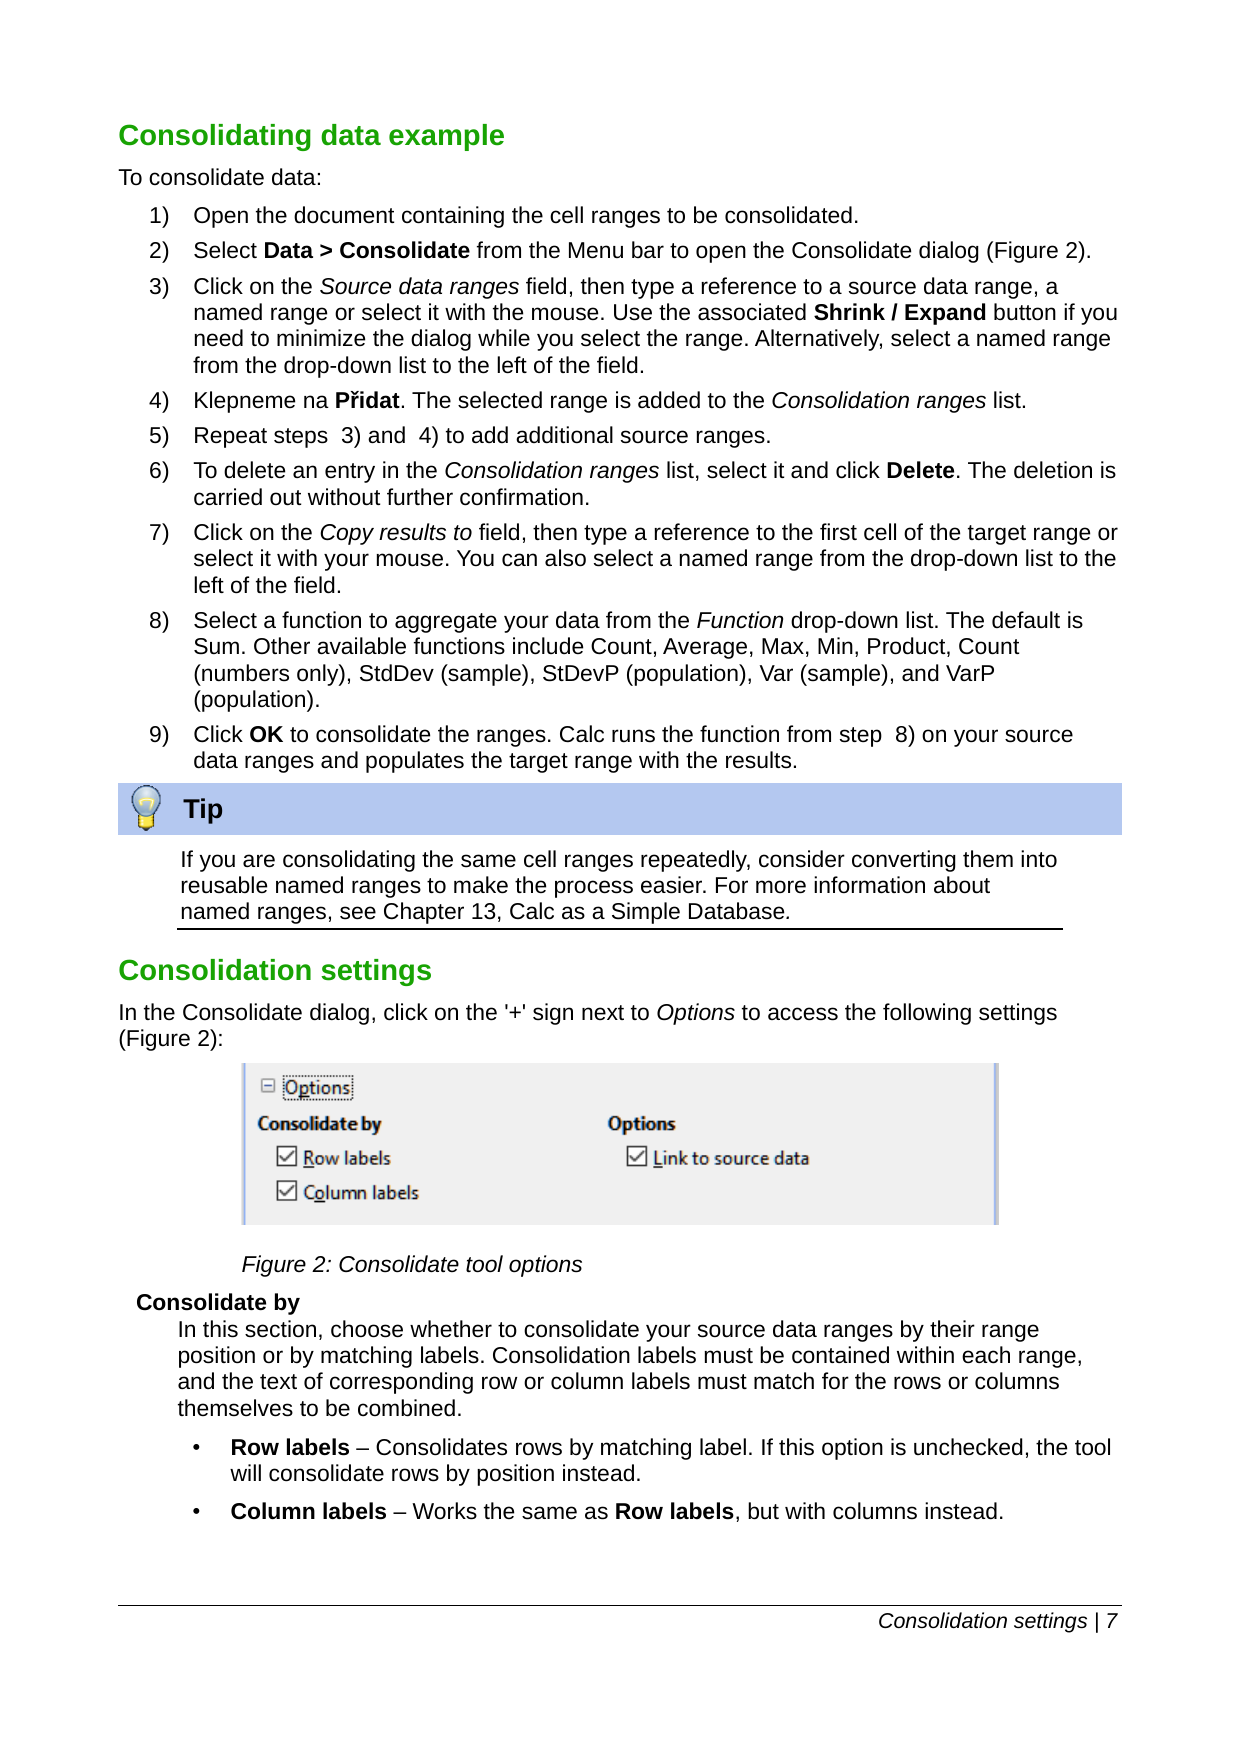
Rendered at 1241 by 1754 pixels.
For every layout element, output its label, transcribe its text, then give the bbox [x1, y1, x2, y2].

text Figure 2: Consolidate tool options [241, 1225, 999, 1277]
text Consolidate by [136, 1289, 1122, 1316]
text To consolidate data: [118, 163, 1122, 190]
list Select Data > Consolidate from the Menu bar to open the Consolidate dialog (Figure 2). [169, 237, 1122, 264]
list Repeat steps 3 and 4 to add additional source ranges. [169, 422, 1122, 448]
list Click OK to consolidate the ranges. Calc runs the function from step 8 on your source data ranges and populates the target range with the results. [169, 721, 1122, 774]
list Click on the Source data ranges field, then type a reference to a source data range, a named range or select it with the mouse. Use the associated Shrink / Expand button if you need to minimize the dialog while you select the range. Alternatively, select a named range from the drop-down list to the left of the field. [169, 273, 1122, 378]
subtitle Tip [118, 783, 1122, 835]
text If you are consolidating the same cell ranges repeatedly, consider converting them into reusable named ranges to make the process easier. For more information about named ranges, see Chapter 13, Calc as a Simple Database. [177, 842, 1063, 928]
subtitle Consolidation settings [118, 953, 1122, 987]
list To delete an entry in the Consolidation ranges list, select it and click Delete. The deletion is carried out without further confirmation. [169, 457, 1122, 510]
list Click on the Copy results to field, then type a reference to the first cell of the target range or select it with your mouse. You can also select a named range from the drop-down list to the left of the field. [169, 519, 1122, 598]
list Open the document containing the cell ranges to be consolidated. [169, 202, 1122, 229]
list Row labels – Consolidates rows by matching label. If this option is unchecked, the tool will consolidate rows by position instead. [192, 1433, 1122, 1486]
list Column labels – Works the same as Row labels, but with columns instead. [192, 1498, 1122, 1524]
text In the Consolidate dialog, click on the '+' sign next to Options to access the following settings (Figure 2): [118, 999, 1122, 1051]
subtitle Consolidating data example [118, 118, 1122, 152]
picture [241, 1063, 999, 1225]
list Klepneme na Přidat. The selected range is added to the Consolidation ranges list. [169, 387, 1122, 413]
text In this section, choose whether to consolidate your source data ranges by their range position or by matching labels. Consolidation labels must be contained within each range, and the text of corresponding row or column labels must match for the rows or columns themselves to be combined. [177, 1316, 1122, 1421]
picture [119, 783, 170, 834]
list Select a function to aggregate your data from the Function drop-down list. The default is Sum. Other available functions include Count, Average, Max, Min, Product, Count (numbers only), StdDev (sample), StDevP (population), Var (sample), and VarP (population). [169, 607, 1122, 712]
